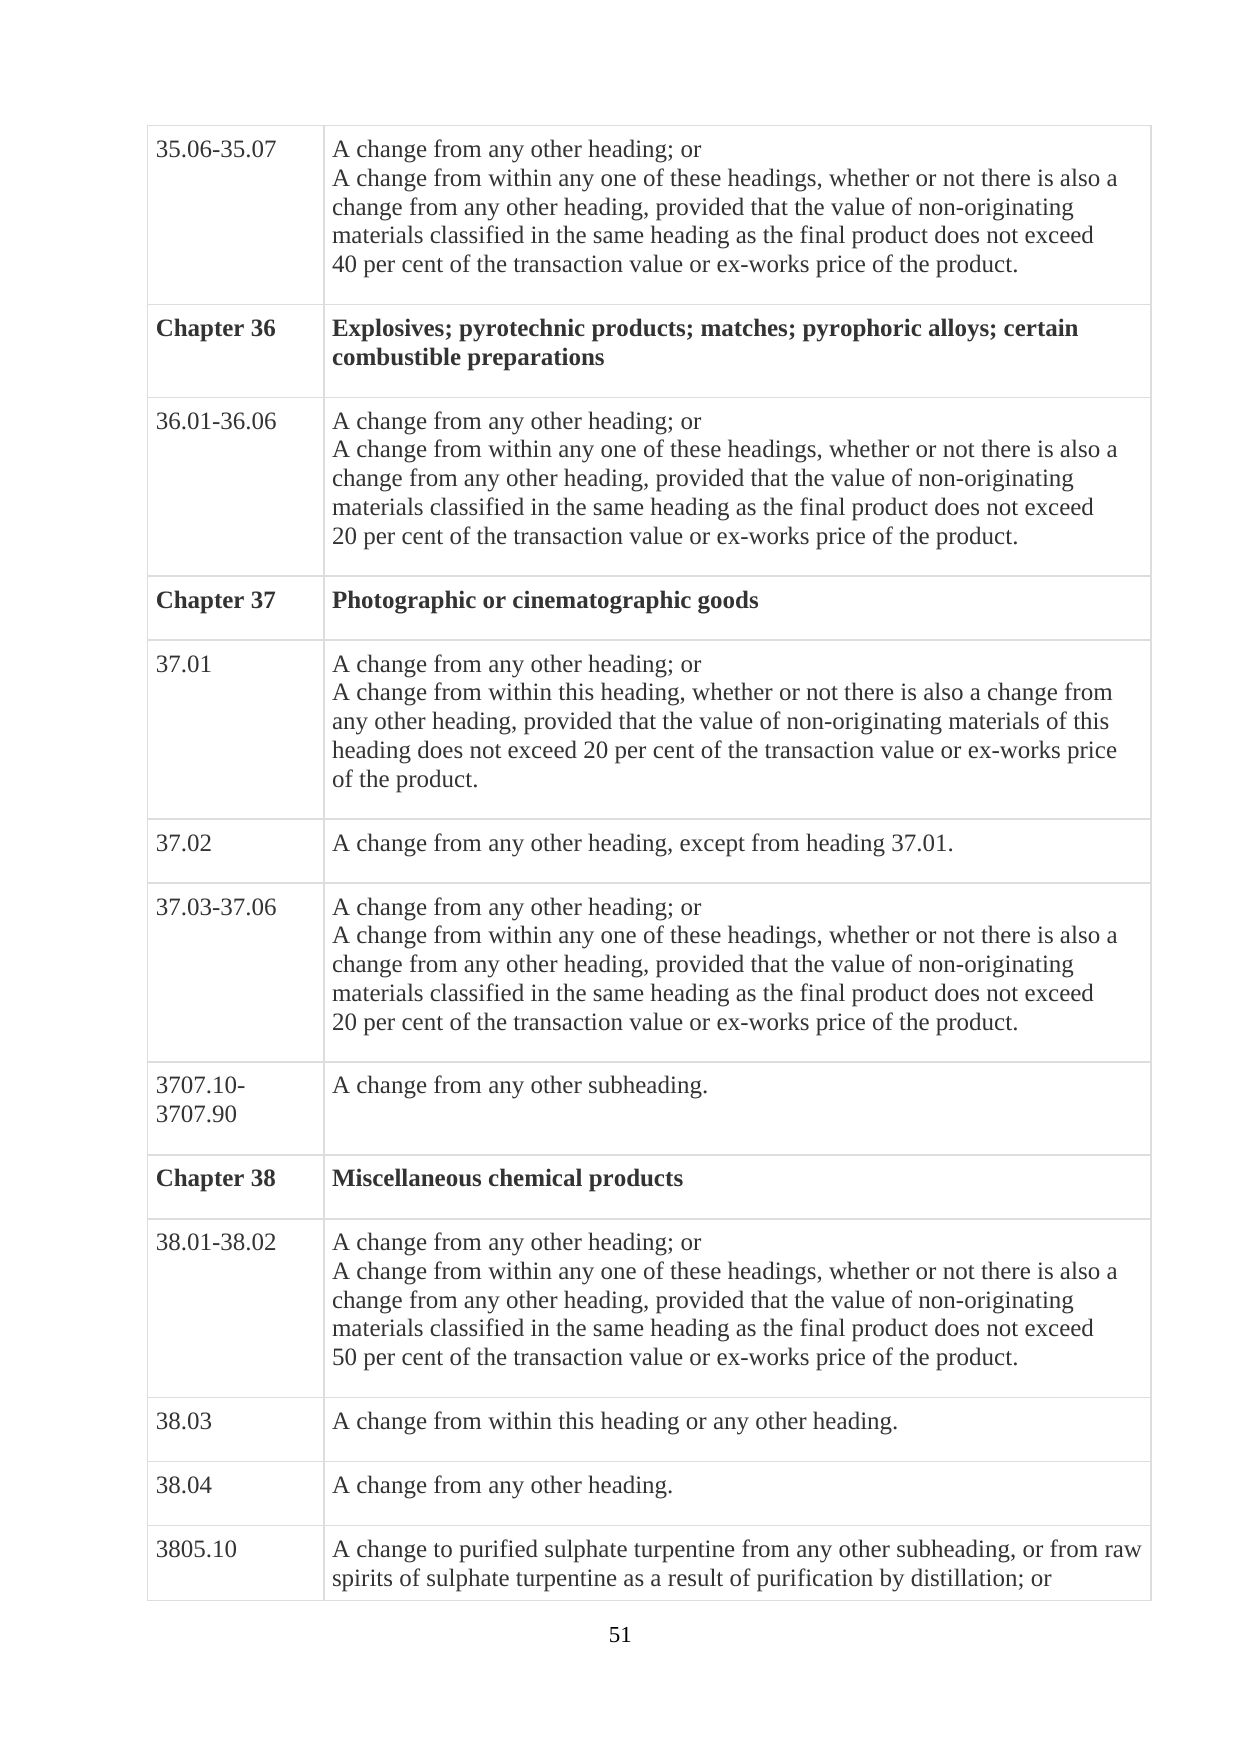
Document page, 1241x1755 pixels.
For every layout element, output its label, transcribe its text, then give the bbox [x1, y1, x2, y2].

table_cell A change from any other heading; or A change from within any one of these headings, whether or not there is also a change from any other heading, provided that the value of non-originating materials classified in the same heading as the final product does not exceed 40 per cent of the transaction value or ex-works price of the product. [325, 126, 1150, 304]
table_cell Miscellaneous chemical products [325, 1156, 1150, 1218]
table_cell 3707.10-3707.90 [148, 1063, 323, 1154]
table_cell A change from within this heading or any other heading. [325, 1398, 1150, 1461]
table_cell 37.01 [148, 641, 323, 818]
table_cell A change from any other heading. [325, 1462, 1150, 1525]
table_cell Photographic or cinematographic goods [325, 577, 1150, 639]
table_cell 36.01-36.06 [148, 398, 323, 575]
table_cell A change from any other subheading. [325, 1063, 1150, 1154]
table_cell 38.04 [148, 1462, 323, 1525]
table_cell Chapter 38 [148, 1156, 323, 1218]
table_cell A change from any other heading; or A change from within any one of these headings, whether or not there is also a change from any other heading, provided that the value of non-originating materials classified in the same heading as the final product does not exceed 20 per cent of the transaction value or ex-works price of the product. [325, 398, 1150, 575]
table_cell 3805.10 [148, 1526, 323, 1599]
table_cell A change from any other heading, except from heading 37.01. [325, 820, 1150, 882]
table_cell A change to purified sulphate turpentine from any other subheading, or from raw spirits of sulphate turpentine as a result of purification by distillation; or [325, 1526, 1150, 1599]
table_cell 37.03-37.06 [148, 884, 323, 1061]
table_cell 37.02 [148, 820, 323, 882]
table_cell 38.01-38.02 [148, 1220, 323, 1397]
table_cell Chapter 36 [148, 305, 323, 396]
table_cell 35.06-35.07 [148, 126, 323, 304]
table_cell 38.03 [148, 1398, 323, 1461]
table_cell A change from any other heading; or A change from within this heading, whether or not there is also a change from any other heading, provided that the value of non-originating materials of this heading does not exceed 20 per cent of the transaction value or ex-works price of the product. [325, 641, 1150, 818]
table_cell A change from any other heading; or A change from within any one of these headings, whether or not there is also a change from any other heading, provided that the value of non-originating materials classified in the same heading as the final product does not exceed 20 per cent of the transaction value or ex-works price of the product. [325, 884, 1150, 1061]
table_cell A change from any other heading; or A change from within any one of these headings, whether or not there is also a change from any other heading, provided that the value of non-originating materials classified in the same heading as the final product does not exceed 50 per cent of the transaction value or ex-works price of the product. [325, 1220, 1150, 1397]
table_cell Explosives; pyrotechnic products; matches; pyrophoric alloys; certain combustible preparations [325, 305, 1150, 396]
table_cell Chapter 37 [148, 577, 323, 639]
